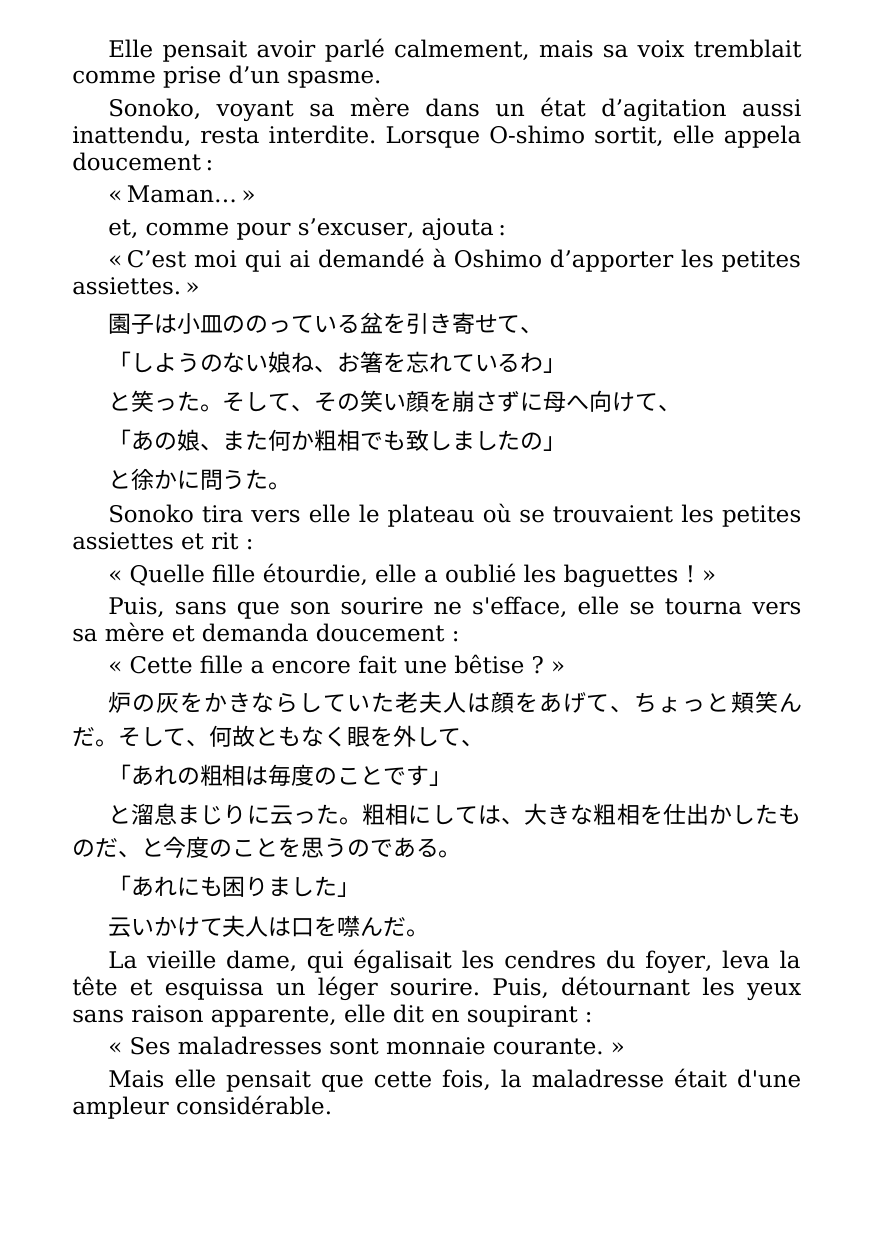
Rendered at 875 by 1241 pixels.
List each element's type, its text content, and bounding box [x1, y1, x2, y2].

text Elle pensait avoir parlé calmement, mais sa voix tremblait comme prise d’un spasme. [72, 36, 802, 89]
text Sonoko, voyant sa mère dans un état d’agitation aussi inattendu, resta interdite. Lorsque O-shimo sortit, elle appela doucement : [72, 95, 802, 175]
text 炉の灰をかきならしていた老夫人は顔をあげて、ちょっと頬笑んだ。そして、何故ともなく眼を外して、 [72, 685, 802, 752]
text 園子は小皿ののっている盆を引き寄せて、 [72, 306, 802, 339]
text Mais elle pensait que cette fois, la maladresse était d'une ampleur considérable. [72, 1066, 802, 1119]
text « Maman… » [72, 181, 802, 208]
text と笑った。そして、その笑い顔を崩さずに母へ向けて、 [72, 384, 802, 417]
text 「あれの粗相は毎度のことです」 [72, 758, 802, 791]
text Sonoko tira vers elle le plateau où se trouvaient les petites assiettes et rit : [72, 502, 802, 555]
text Puis, sans que son sourire ne s'efface, elle se tourna vers sa mère et demanda doucement : [72, 593, 802, 647]
text 「あの娘、また何か粗相でも致しましたの」 [72, 423, 802, 456]
text « C’est moi qui ai demandé à Oshimo d’apporter les petites assiettes. » [72, 246, 802, 300]
text et, comme pour s’excuser, ajouta : [72, 214, 802, 241]
text « Cette fille a encore fait une bêtise ? » [72, 653, 802, 679]
text « Quelle fille étourdie, elle a oublié les baguettes ! » [72, 561, 802, 587]
text « Ses maladresses sont monnaie courante. » [72, 1033, 802, 1060]
text と徐かに問うた。 [72, 462, 802, 496]
text 「あれにも困りました」 [72, 869, 802, 902]
text La vieille dame, qui égalisait les cendres du foyer, leva la tête et esquissa un léger sourire. Puis, détournant les yeux sans raison apparente, elle dit en soupirant : [72, 948, 802, 1028]
text 「しようのない娘ね、お箸を忘れているわ」 [72, 345, 802, 378]
text と溜息まじりに云った。粗相にしては、大きな粗相を仕出かしたものだ、と今度のことを思うのである。 [72, 797, 802, 863]
text 云いかけて夫人は口を噤んだ。 [72, 908, 802, 942]
